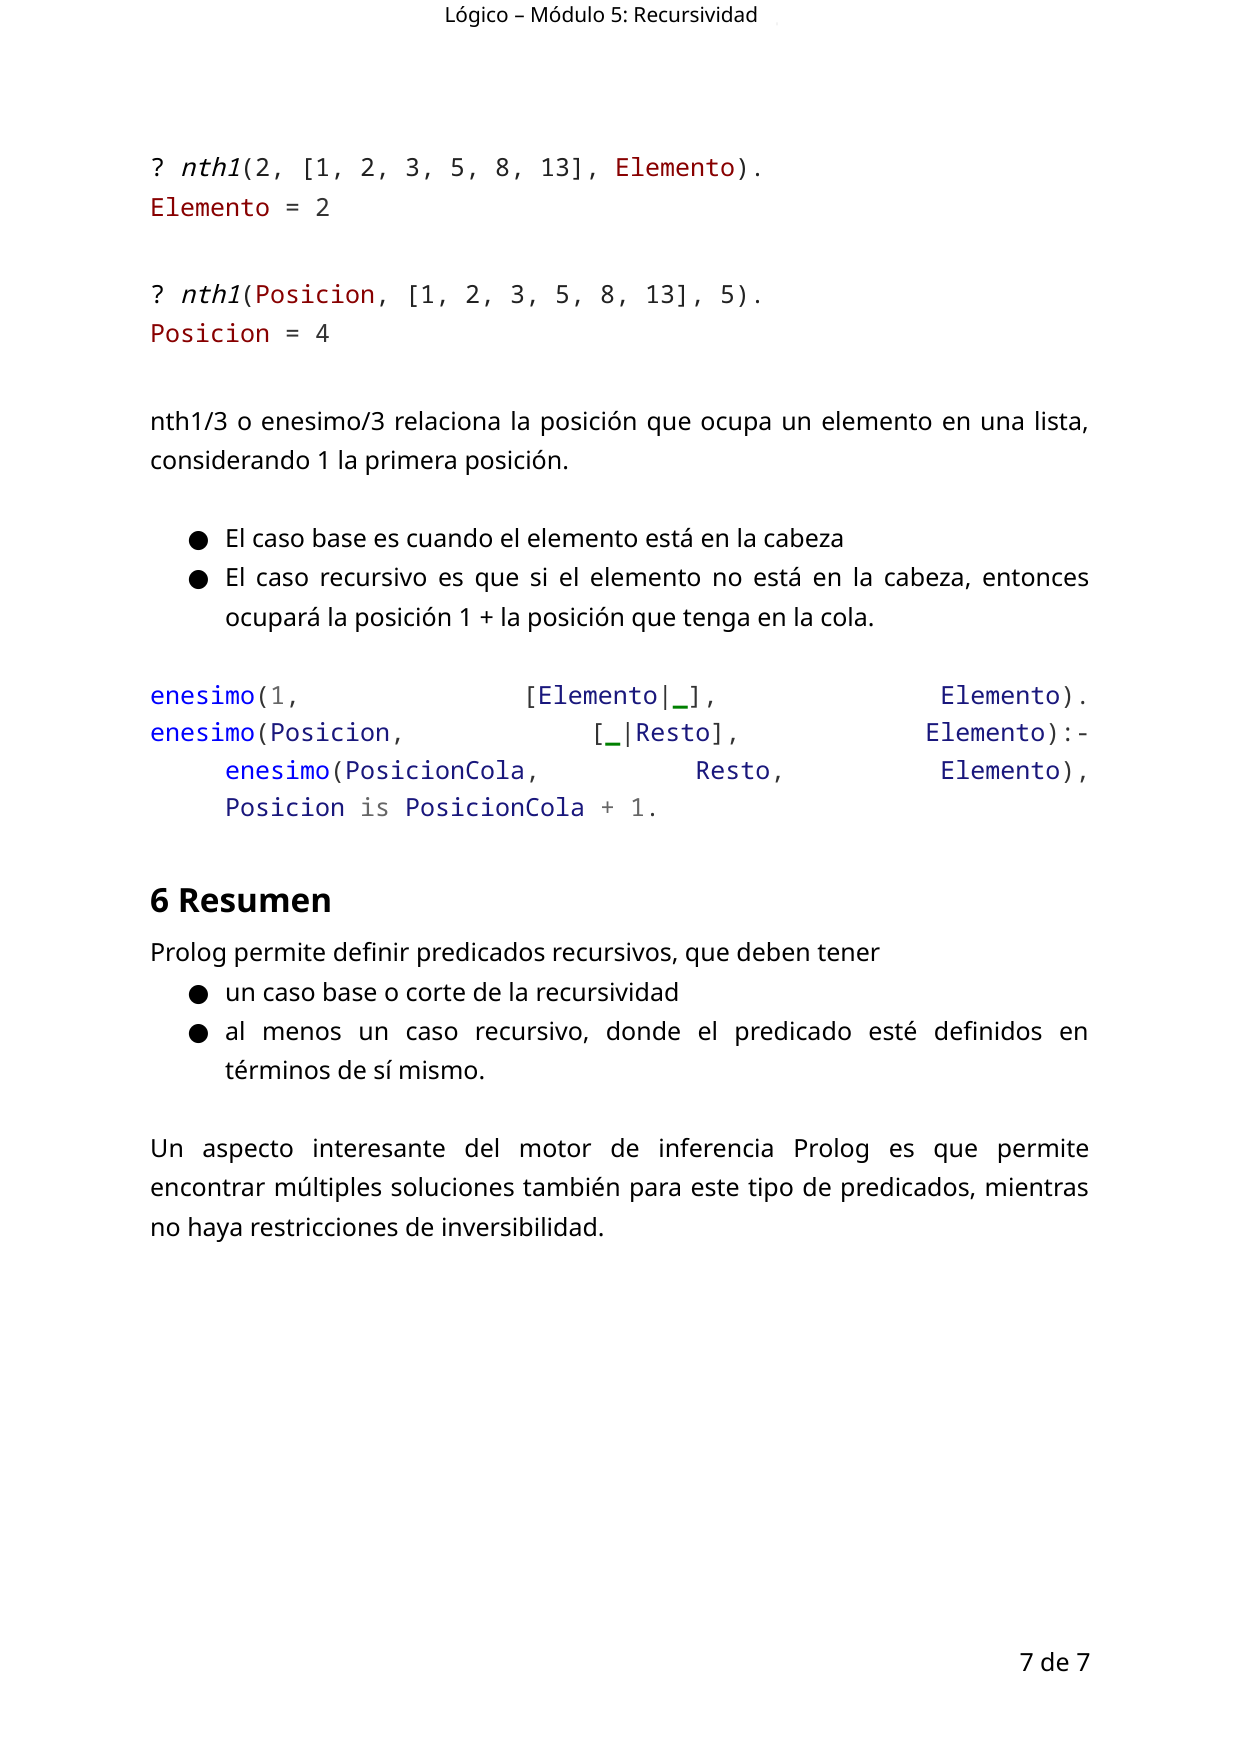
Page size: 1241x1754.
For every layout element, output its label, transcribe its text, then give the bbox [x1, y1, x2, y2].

text Un aspecto interesante del motor de inferencia Prolog es que permite encontrar múltiples soluciones también para este tipo de predicados, mientras no haya restricciones de inversibilidad. [150, 1131, 1090, 1243]
text enesimo(1, [Elemento|_], Elemento). enesimo(Posicion, [_|Resto], Elemento):- enesimo(PosicionCola, Resto, Elemento), Posicion is PosicionCola + 1. [150, 677, 1090, 824]
list al menos un caso recursivo, donde el predicado esté definidos en términos de sí mismo. [187, 1013, 1090, 1087]
text ? nth1(Posicion, [1, 2, 3, 5, 8, 13], 5). [150, 277, 1090, 311]
text ? nth1(2, [1, 2, 3, 5, 8, 13], Elemento). [150, 150, 1090, 184]
list El caso recursivo es que si el elemento no está en la cabeza, entonces ocupará la posición 1 + la posición que tenga en la cola. [187, 560, 1090, 633]
list El caso base es cuando el elemento está en la cabeza [187, 521, 1090, 555]
text nth1/3 o enesimo/3 relaciona la posición que ocupa un elemento en una lista, considerando 1 la primera posición. [150, 403, 1090, 477]
text Posicion = 4 [150, 316, 1090, 350]
text Prolog permite definir predicados recursivos, que deben tener [150, 935, 1090, 969]
subtitle 6 Resumen [150, 877, 1090, 922]
text Elemento = 2 [150, 189, 1090, 223]
list un caso base o corte de la recursividad [187, 974, 1090, 1008]
